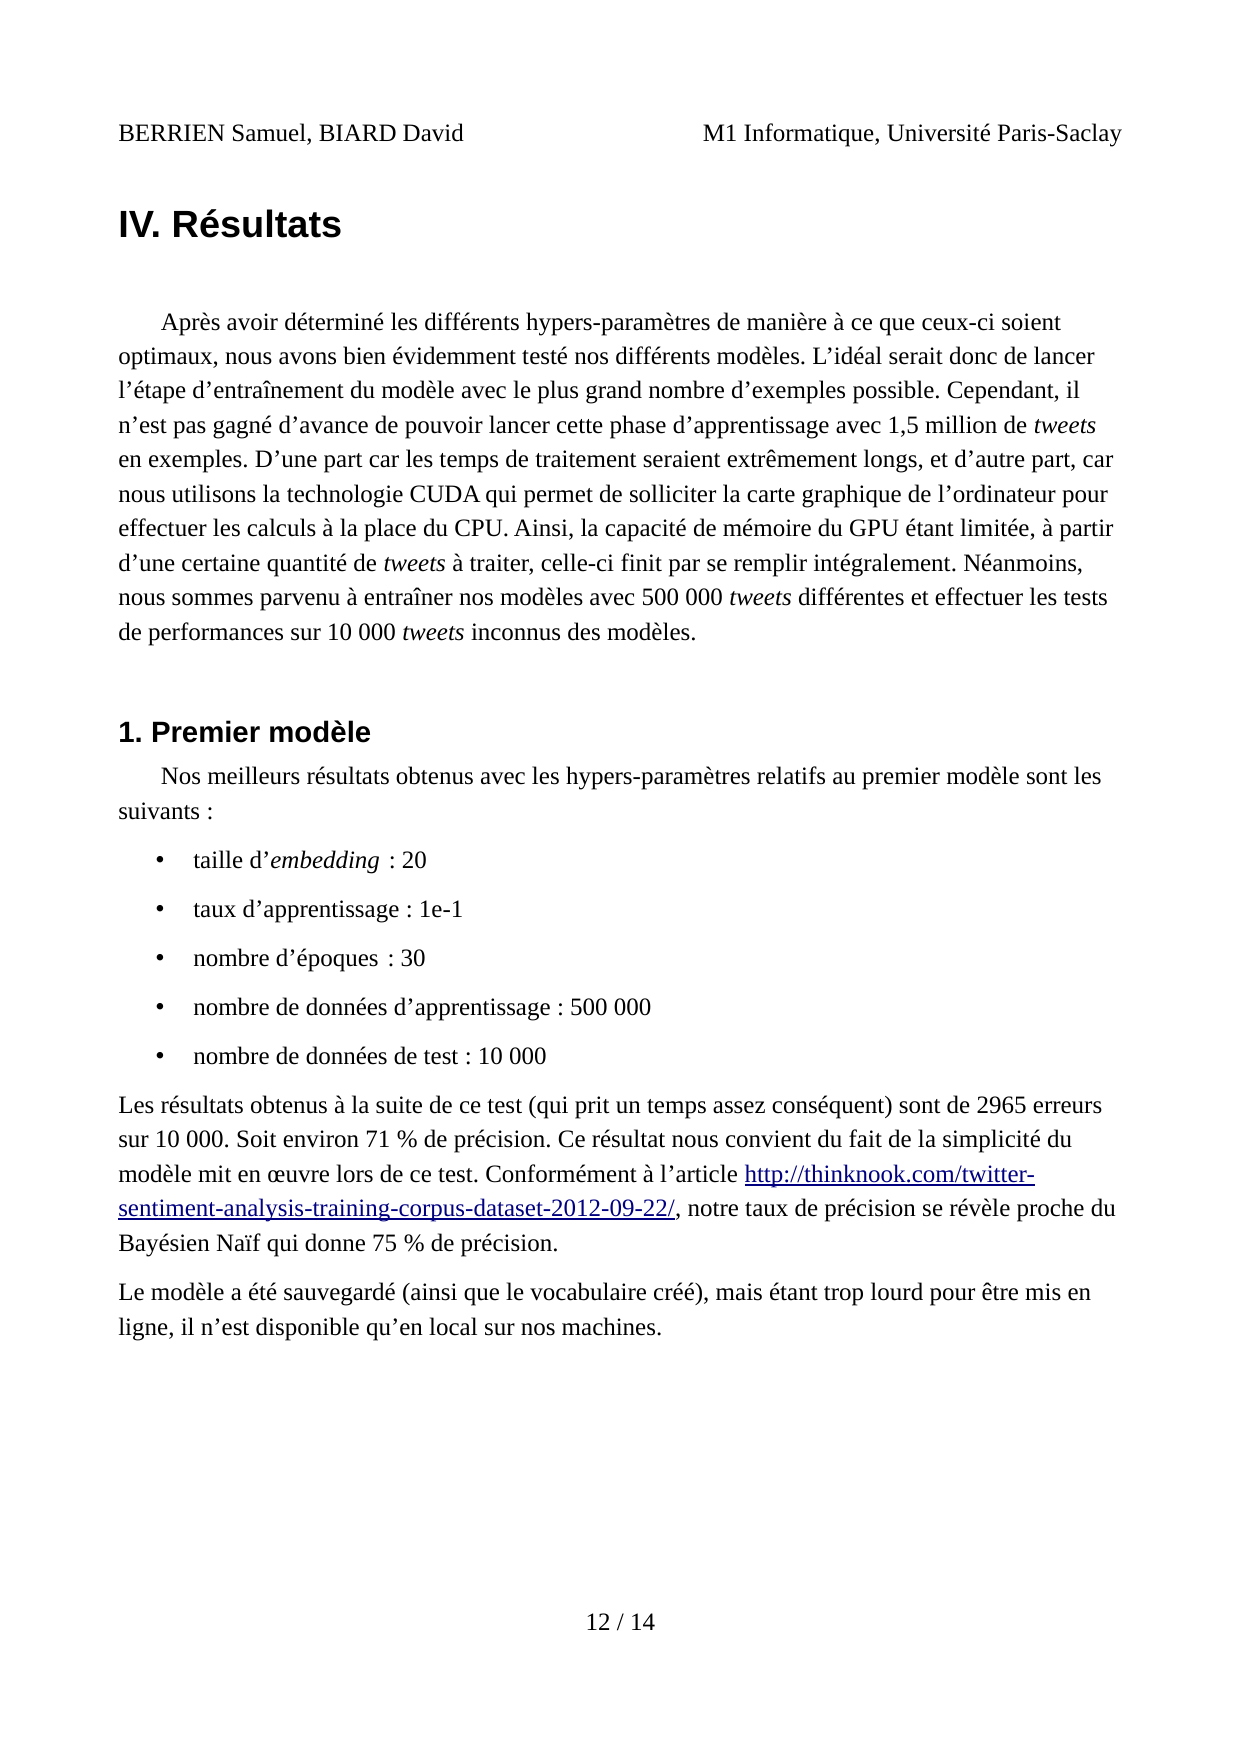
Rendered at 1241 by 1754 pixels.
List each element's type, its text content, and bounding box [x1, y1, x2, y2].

subtitle 1. Premier modèle [118, 715, 1122, 749]
subtitle IV. Résultats [118, 201, 1122, 245]
text Nos meilleurs résultats obtenus avec les hypers-paramètres relatifs au premier modèle sont les suivants : [118, 761, 1122, 824]
list nombre de données d’apprentissage : 500 000 [156, 992, 1122, 1021]
list nombre de données de test : 10 000 [156, 1041, 1122, 1070]
text Après avoir déterminé les différents hypers-paramètres de manière à ce que ceux-ci soient optimaux, nous avons bien évidemment testé nos différents modèles. L’idéal serait donc de lancer l’étape d’entraînement du modèle avec le plus grand nombre d’exemples possible. Cependant, il n’est pas gagné d’avance de pouvoir lancer cette phase d’apprentissage avec 1,5 million de tweets en exemples. D’une part car les temps de traitement seraient extrêmement longs, et d’autre part, car nous utilisons la technologie CUDA qui permet de solliciter la carte graphique de l’ordinateur pour effectuer les calculs à la place du CPU. Ainsi, la capacité de mémoire du GPU étant limitée, à partir d’une certaine quantité de tweets à traiter, celle-ci finit par se remplir intégralement. Néanmoins, nous sommes parvenu à entraîner nos modèles avec 500 000 tweets différentes et effectuer les tests de performances sur 10 000 tweets inconnus des modèles. [118, 307, 1122, 646]
text Le modèle a été sauvegardé (ainsi que le vocabulaire créé), mais étant trop lourd pour être mis en ligne, il n’est disponible qu’en local sur nos machines. [118, 1277, 1122, 1340]
list nombre d’époques : 30 [156, 943, 1122, 972]
list taux d’apprentissage : 1e-1 [156, 894, 1122, 923]
text Les résultats obtenus à la suite de ce test (qui prit un temps assez conséquent) sont de 2965 erreurs sur 10 000. Soit environ 71 % de précision. Ce résultat nous convient du fait de la simplicité du modèle mit en œuvre lors de ce test. Conformément à l’article http://thinknook.com/twitter-sentiment-analysis-training-corpus-dataset-2012-09-22/, notre taux de précision se révèle proche du Bayésien Naïf qui donne 75 % de précision. [118, 1090, 1122, 1257]
list taille d’embedding : 20 [156, 845, 1122, 873]
